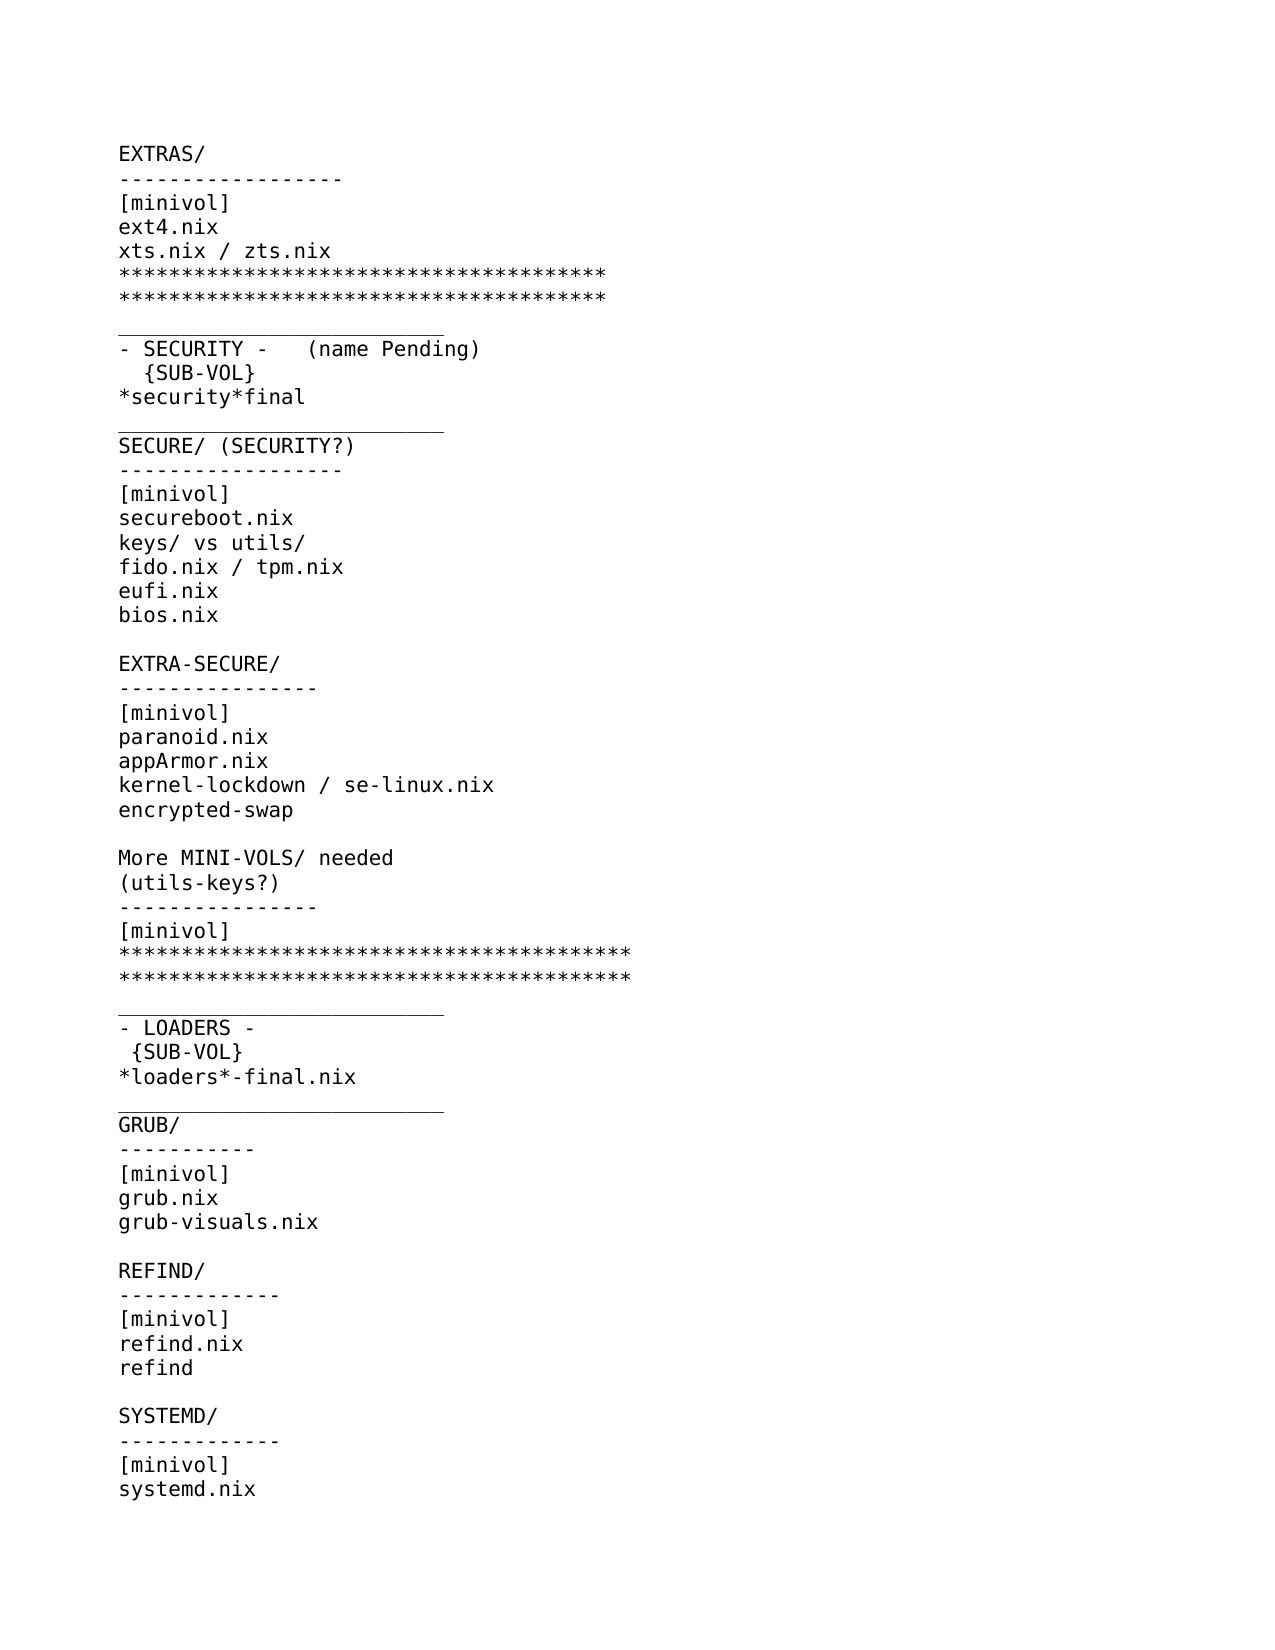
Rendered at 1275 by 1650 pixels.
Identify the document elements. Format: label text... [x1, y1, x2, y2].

text [minivol] [118, 191, 1157, 215]
text ***************************************** [118, 943, 1157, 968]
text EXTRAS/ [118, 142, 1157, 167]
text __________________________ [118, 409, 1157, 434]
text *loaders*-final.nix [118, 1065, 1157, 1089]
text appArmor.nix [118, 749, 1157, 773]
text grub-visuals.nix [118, 1210, 1157, 1234]
text {SUB-VOL} [118, 1040, 1157, 1065]
text - SECURITY - (name Pending) [118, 337, 1157, 361]
text xts.nix / zts.nix [118, 239, 1157, 264]
text bios.nix [118, 603, 1157, 628]
text ext4.nix [118, 215, 1157, 239]
text kernel-lockdown / se-linux.nix [118, 773, 1157, 798]
text ------------------ [118, 458, 1157, 482]
text refind.nix [118, 1332, 1157, 1356]
text (utils-keys?) [118, 871, 1157, 895]
text *security*final [118, 385, 1157, 409]
text eufi.nix [118, 579, 1157, 603]
text [minivol] [118, 701, 1157, 725]
text EXTRA-SECURE/ [118, 652, 1157, 676]
text [minivol] [118, 1307, 1157, 1332]
text *************************************** [118, 264, 1157, 288]
text refind [118, 1356, 1157, 1380]
text More MINI-VOLS/ needed [118, 846, 1157, 871]
text REFIND/ [118, 1259, 1157, 1283]
text SYSTEMD/ [118, 1404, 1157, 1429]
text systemd.nix [118, 1477, 1157, 1502]
text *************************************** [118, 288, 1157, 312]
text ------------- [118, 1429, 1157, 1453]
text __________________________ [118, 1089, 1157, 1113]
text secureboot.nix [118, 506, 1157, 531]
text ***************************************** [118, 968, 1157, 992]
text - LOADERS - [118, 1016, 1157, 1040]
text ------------------ [118, 167, 1157, 191]
text fido.nix / tpm.nix [118, 555, 1157, 579]
text SECURE/ (SECURITY?) [118, 434, 1157, 458]
text [minivol] [118, 1162, 1157, 1186]
text encrypted-swap [118, 798, 1157, 822]
text keys/ vs utils/ [118, 531, 1157, 555]
text __________________________ [118, 312, 1157, 337]
text {SUB-VOL} [118, 361, 1157, 385]
text [minivol] [118, 1453, 1157, 1477]
text GRUB/ [118, 1113, 1157, 1137]
text grub.nix [118, 1186, 1157, 1210]
text ----------- [118, 1137, 1157, 1162]
text [minivol] [118, 482, 1157, 506]
text paranoid.nix [118, 725, 1157, 749]
text __________________________ [118, 992, 1157, 1016]
text ---------------- [118, 895, 1157, 919]
text ---------------- [118, 676, 1157, 701]
text ------------- [118, 1283, 1157, 1307]
text [minivol] [118, 919, 1157, 943]
